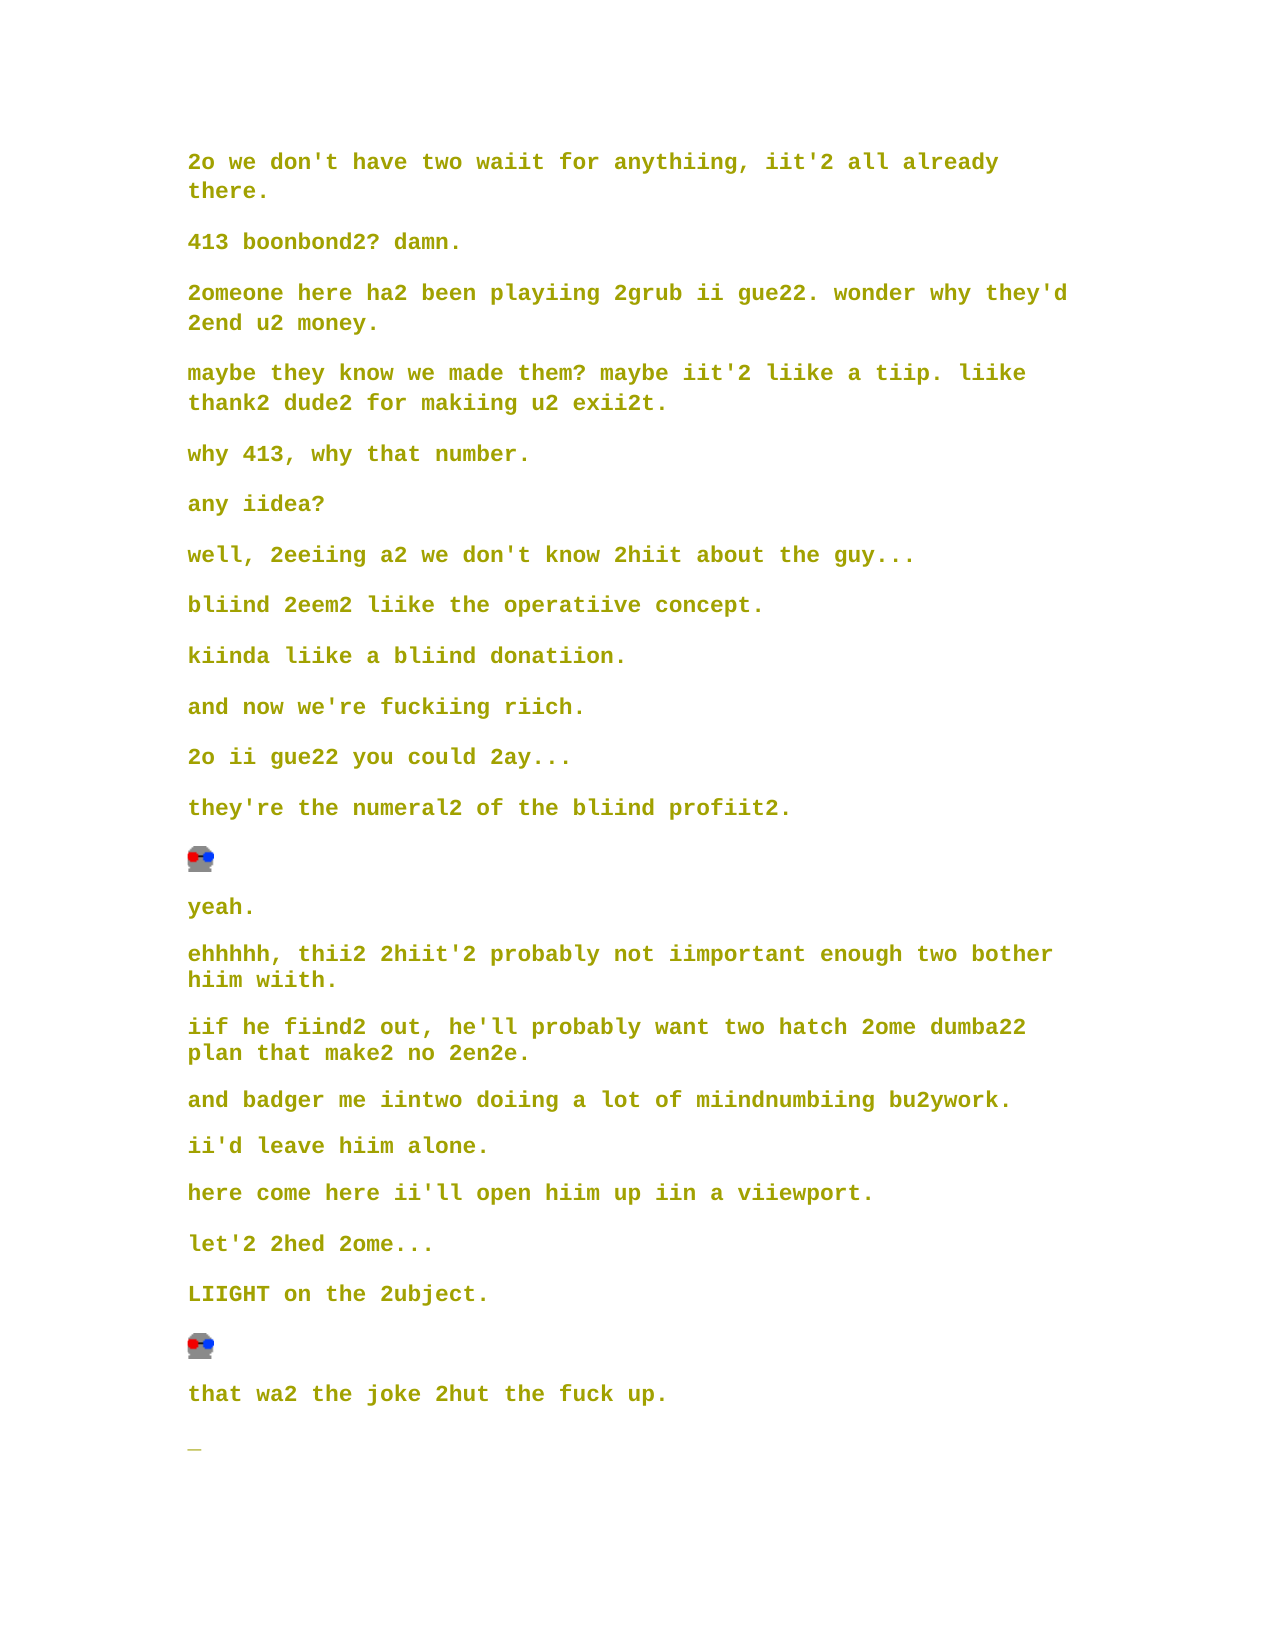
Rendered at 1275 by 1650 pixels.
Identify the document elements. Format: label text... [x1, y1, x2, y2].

text and now we're fuckiing riich. [187, 695, 1087, 721]
text 2omeone here ha2 been playiing 2grub ii gue22. wonder why they'd 2end u2 money. [187, 281, 1087, 337]
text ii'd leave hiim alone. [187, 1135, 1087, 1161]
text ehhhhh, thii2 2hiit'2 probably not iimportant enough two bother hiim wiith. [187, 942, 1087, 994]
text that wa2 the joke 2hut the fuck up. [187, 1382, 1087, 1408]
text LIIGHT on the 2ubject. [187, 1283, 1087, 1309]
text bliind 2eem2 liike the operatiive concept. [187, 594, 1087, 620]
text well, 2eeiing a2 we don't know 2hiit about the guy... [187, 543, 1087, 569]
text why 413, why that number. [187, 442, 1087, 468]
text kiinda liike a bliind donatiion. [187, 644, 1087, 670]
text 2o ii gue22 you could 2ay... [187, 746, 1087, 772]
text and badger me iintwo doiing a lot of miindnumbiing bu2ywork. [187, 1088, 1087, 1114]
text _ [187, 1429, 1087, 1455]
text yeah. [187, 896, 1087, 922]
text maybe they know we made them? maybe iit'2 liike a tiip. liike thank2 dude2 for makiing u2 exii2t. [187, 361, 1087, 417]
text they're the numeral2 of the bliind profiit2. [187, 796, 1087, 822]
text here come here ii'll open hiim up iin a viiewport. [187, 1181, 1087, 1207]
text any iidea? [187, 492, 1087, 518]
text 2o we don't have two waiit for anythiing, iit'2 all already there. [187, 150, 1087, 206]
text let'2 2hed 2ome... [187, 1232, 1087, 1258]
text 413 boonbond2? damn. [187, 230, 1087, 256]
text iif he fiind2 out, he'll probably want two hatch 2ome dumba22 plan that make2 no 2en2e. [187, 1015, 1087, 1067]
